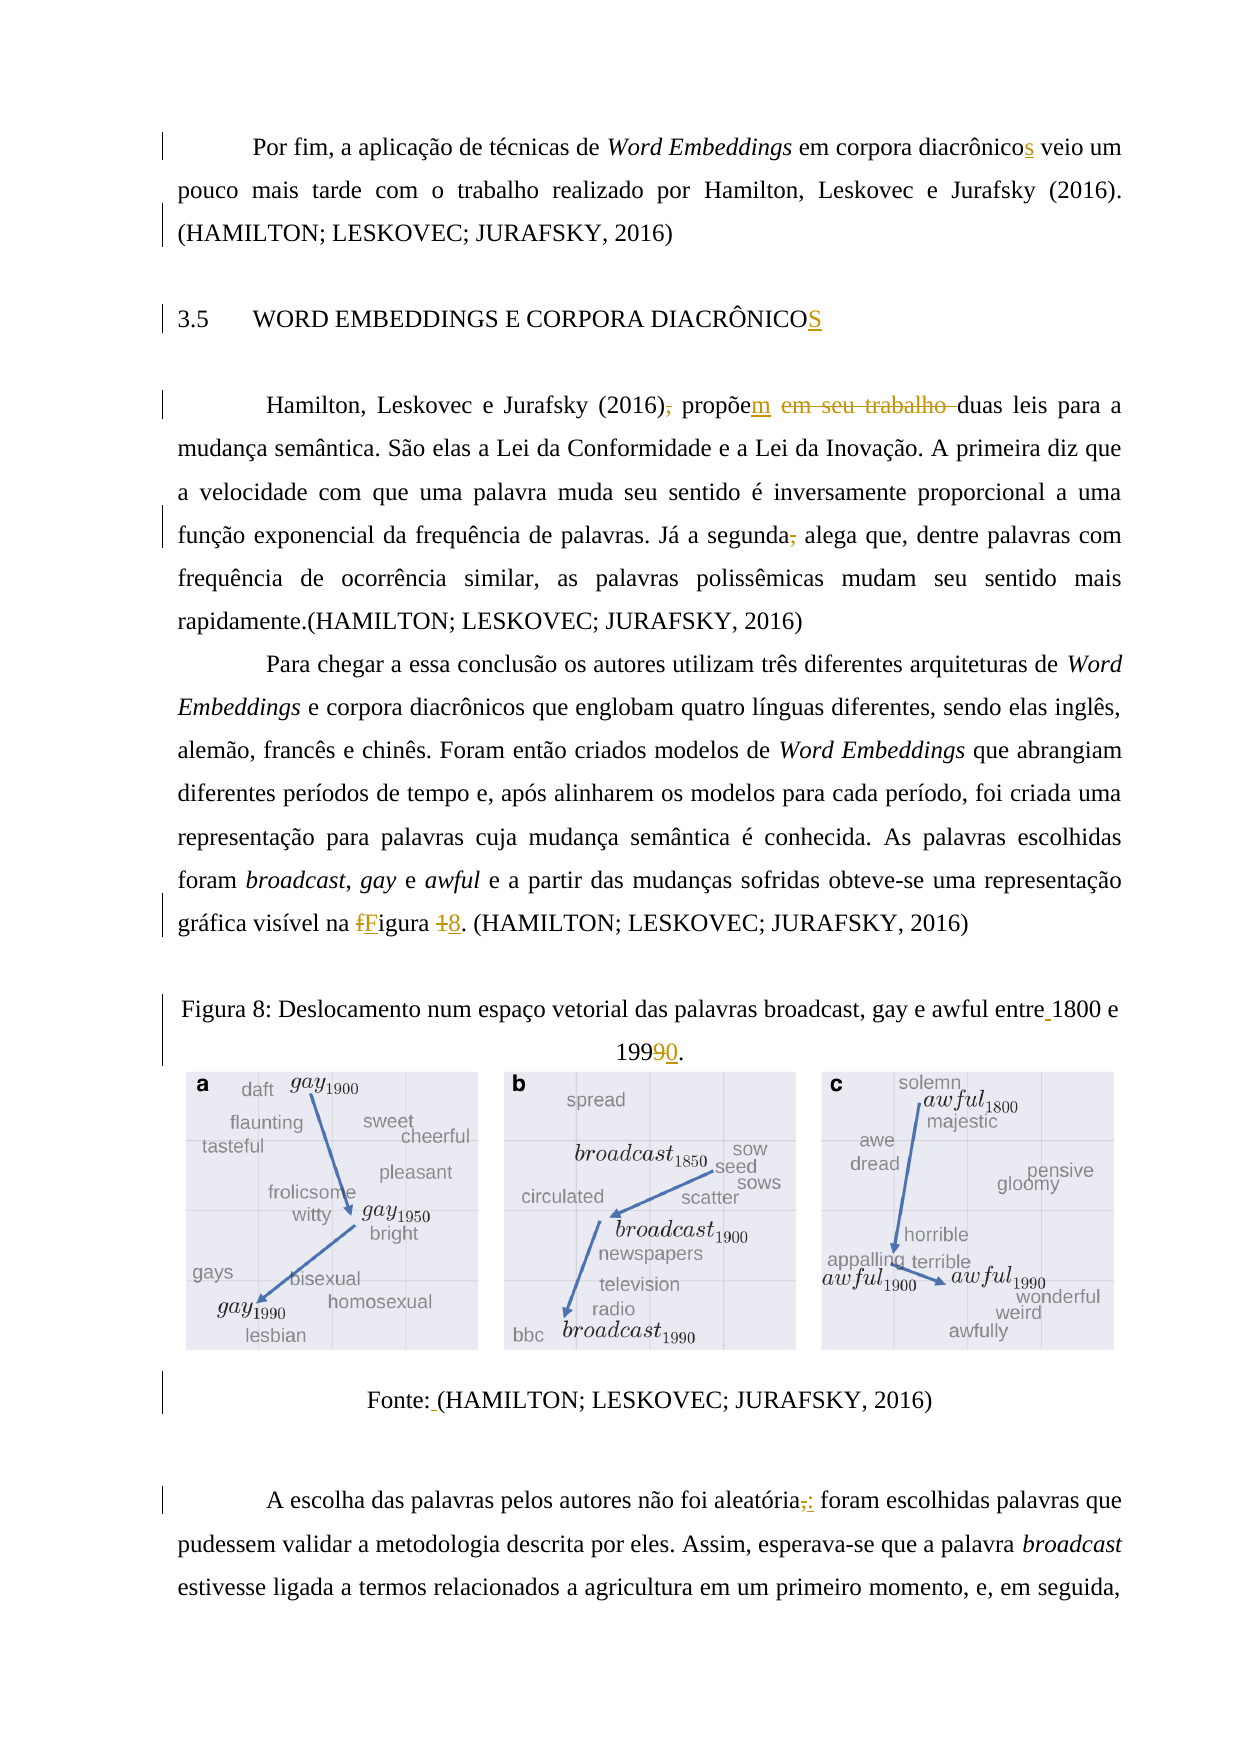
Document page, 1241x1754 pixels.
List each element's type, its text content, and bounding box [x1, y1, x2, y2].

text Figura 8: Deslocamento num espaço vetorial das palavras broadcast, gay e awful entre 1800 e 1990. [177, 994, 1122, 1066]
text Hamilton, Leskovec e Jurafsky (2016) propõem duas leis para a mudança semântica. São elas a Lei da Conformidade e a Lei da Inovação. A primeira diz que a velocidade com que uma palavra muda seu sentido é inversamente proporcional a uma função exponencial da frequência de palavras. Já a segunda alega que, dentre palavras com frequência de ocorrência similar, as palavras polissêmicas mudam seu sentido mais rapidamente.(HAMILTON; LESKOVEC; JURAFSKY, 2016) [177, 390, 1122, 635]
text Para chegar a essa conclusão os autores utilizam três diferentes arquiteturas de Word Embeddings e corpora diacrônicos que englobam quatro línguas diferentes, sendo elas inglês, alemão, francês e chinês. Foram então criados modelos de Word Embeddings que abrangiam diferentes períodos de tempo e, após alinharem os modelos para cada período, foi criada uma representação para palavras cuja mudança semântica é conhecida. As palavras escolhidas foram broadcast, gay e awful e a partir das mudanças sofridas obteve-se uma representação gráfica visível na Figura 8. (HAMILTON; LESKOVEC; JURAFSKY, 2016) [177, 649, 1122, 937]
subtitle 3.5 Word Embeddings e Corpora DiacrônicoS [177, 304, 1122, 333]
text Fonte: (HAMILTON; LESKOVEC; JURAFSKY, 2016) [177, 1357, 1122, 1414]
text A escolha das palavras pelos autores não foi aleatória: foram escolhidas palavras que pudessem validar a metodologia descrita por eles. Assim, esperava-se que a palavra broadcast estivesse ligada a termos relacionados a agricultura em um primeiro momento, e, em seguida, [177, 1486, 1122, 1601]
picture [177, 1066, 1123, 1357]
text Por fim, a aplicação de técnicas de Word Embeddings em corpora diacrônicos veio um pouco mais tarde com o trabalho realizado por Hamilton, Leskovec e Jurafsky (2016). (HAMILTON; LESKOVEC; JURAFSKY, 2016) [177, 132, 1122, 247]
